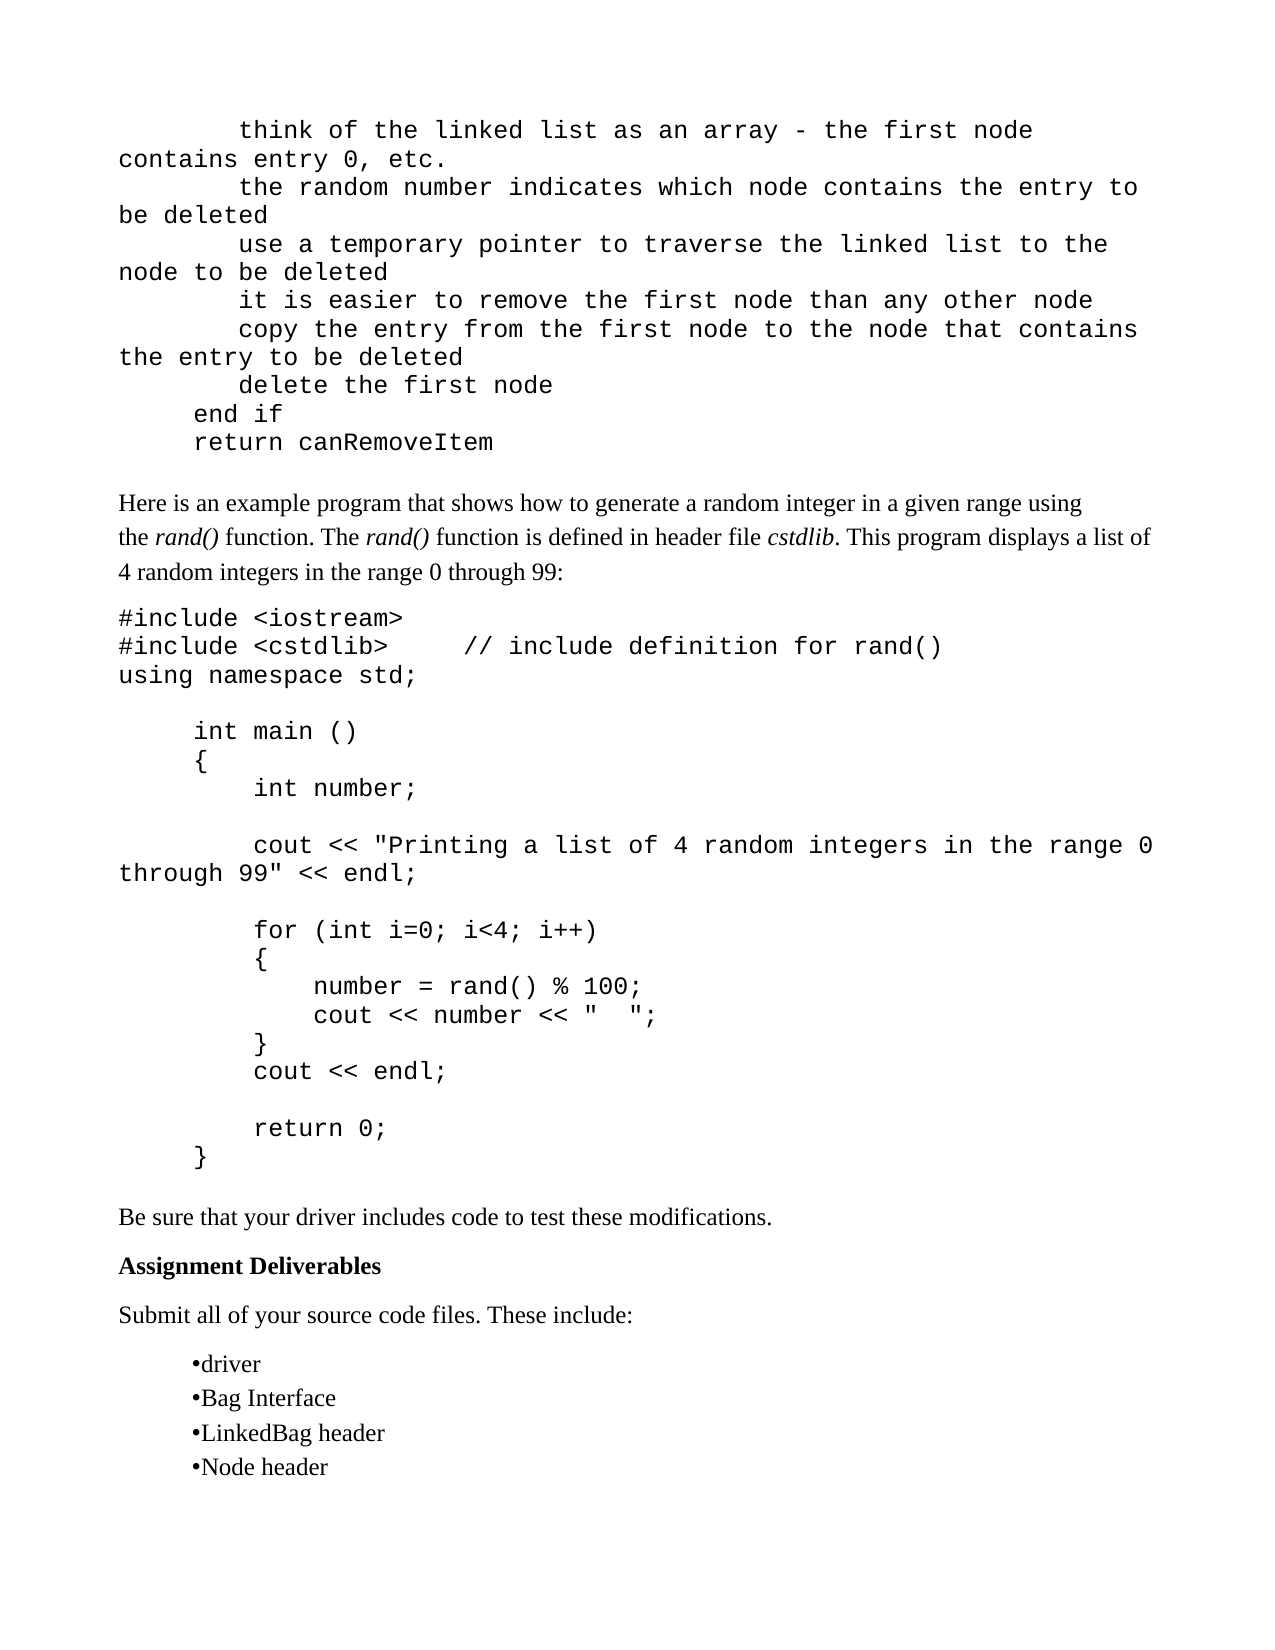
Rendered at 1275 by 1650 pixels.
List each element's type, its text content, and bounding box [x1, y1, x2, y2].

text Assignment Deliverables [118, 1251, 1157, 1279]
list driver [118, 1349, 1157, 1378]
text #include <cstdlib> // include definition for rand() [118, 634, 1157, 662]
text } [118, 1031, 1157, 1059]
text using namespace std; [118, 662, 1157, 691]
text Be sure that your driver includes code to test these modifications. [118, 1202, 1157, 1231]
text return 0; [118, 1116, 1157, 1144]
text end if [118, 401, 1157, 430]
text return canRemoveItem [118, 430, 1157, 458]
text think of the linked list as an array - the first node contains entry 0, etc. [118, 118, 1157, 175]
text } [118, 1144, 1157, 1172]
text { [118, 946, 1157, 974]
list Bag Interface [118, 1383, 1157, 1412]
list Node header [118, 1452, 1157, 1481]
list LinkedBag header [118, 1418, 1157, 1447]
text the random number indicates which node contains the entry to be deleted [118, 175, 1157, 231]
text number = rand() % 100; [118, 974, 1157, 1002]
text delete the first node [118, 373, 1157, 401]
text for (int i=0; i<4; i++) [118, 917, 1157, 946]
text copy the entry from the first node to the node that contains the entry to be deleted [118, 316, 1157, 373]
text int number; [118, 776, 1157, 804]
text { [118, 747, 1157, 776]
text cout << "Printing a list of 4 random integers in the range 0 through 99" << endl; [118, 832, 1157, 889]
text Submit all of your source code files. These include: [118, 1300, 1157, 1329]
text cout << endl; [118, 1059, 1157, 1087]
text use a temporary pointer to traverse the linked list to the node to be deleted [118, 231, 1157, 288]
text int main () [118, 719, 1157, 747]
text Here is an example program that shows how to generate a random integer in a given range using the rand() function. The rand() function is defined in header file cstdlib. This program displays a list of 4 random integers in the range 0 through 99: [118, 488, 1157, 585]
text cout << number << " "; [118, 1002, 1157, 1031]
text it is easier to remove the first node than any other node [118, 288, 1157, 316]
text #include <iostream> [118, 606, 1157, 634]
